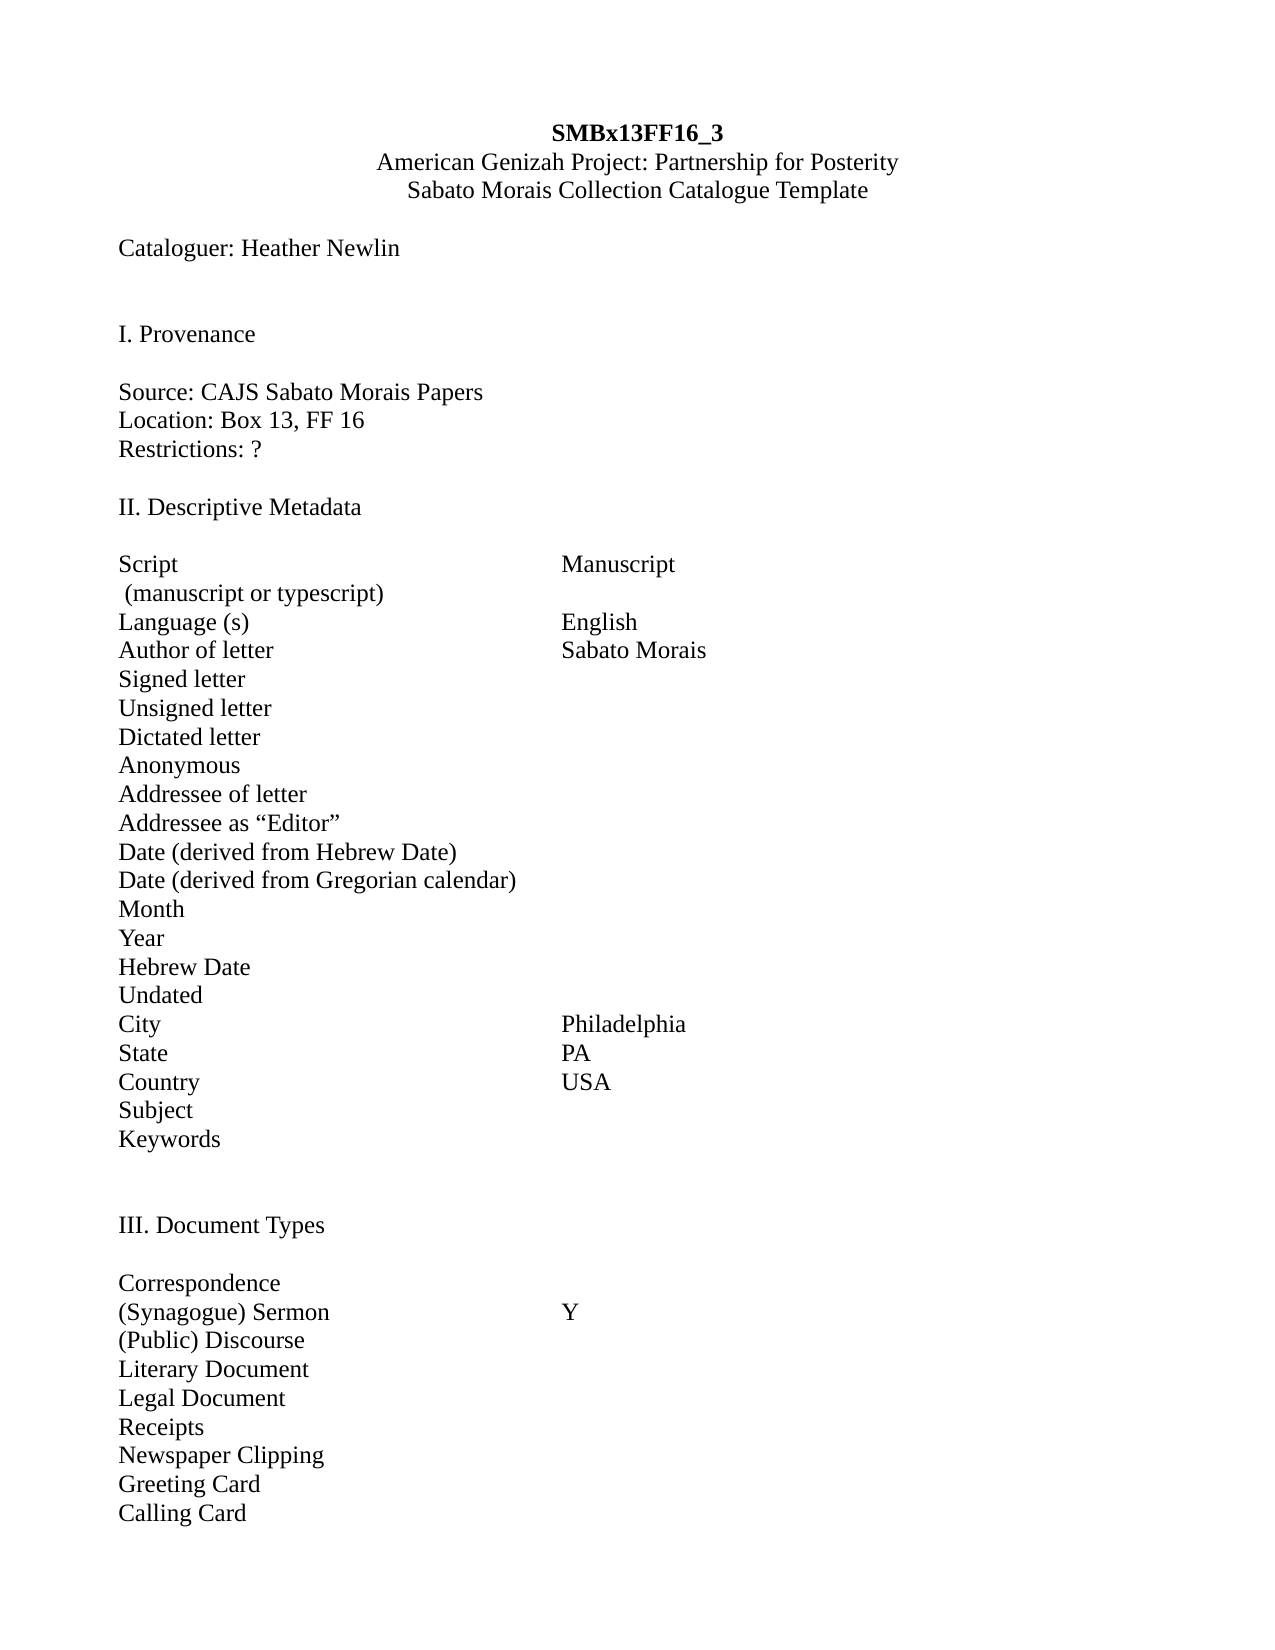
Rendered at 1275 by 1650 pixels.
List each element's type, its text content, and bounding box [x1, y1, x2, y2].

text Language (s) English [118, 607, 1157, 636]
text Literary Document [118, 1354, 1157, 1383]
text Date (derived from Gregorian calendar) [118, 866, 1157, 894]
text Year [118, 923, 1157, 952]
text (Public) Discourse [118, 1326, 1157, 1354]
text II. Descriptive Metadata [118, 492, 1157, 521]
text (manuscript or typescript) [118, 578, 1157, 607]
text Author of letter Sabato Morais [118, 636, 1157, 664]
text Undated [118, 981, 1157, 1009]
text Anonymous [118, 751, 1157, 779]
text I. Provenance [118, 319, 1157, 348]
text Calling Card [118, 1498, 1157, 1527]
text Date (derived from Hebrew Date) [118, 837, 1157, 866]
text Legal Document [118, 1383, 1157, 1412]
text State PA [118, 1038, 1157, 1067]
text SMBx13FF16_3 [118, 118, 1157, 147]
text Greeting Card [118, 1469, 1157, 1498]
text American Genizah Project: Partnership for Posterity [118, 147, 1157, 176]
text Location: Box 13, FF 16 [118, 406, 1157, 434]
text Country USA [118, 1067, 1157, 1096]
text Sabato Morais Collection Catalogue Template [118, 176, 1157, 204]
text (Synagogue) Sermon Y [118, 1297, 1157, 1326]
text Month [118, 894, 1157, 923]
text Subject [118, 1096, 1157, 1124]
text Receipts [118, 1412, 1157, 1441]
text City Philadelphia [118, 1009, 1157, 1038]
text Keywords [118, 1124, 1157, 1153]
text III. Document Types [118, 1211, 1157, 1239]
text Addressee as “Editor” [118, 808, 1157, 837]
text Source: CAJS Sabato Morais Papers [118, 377, 1157, 406]
text Unsigned letter [118, 693, 1157, 722]
text Dictated letter [118, 722, 1157, 751]
text Signed letter [118, 664, 1157, 693]
text Script Manuscript [118, 549, 1157, 578]
text Restrictions: ? [118, 434, 1157, 463]
text Cataloguer: Heather Newlin [118, 233, 1157, 262]
text Hebrew Date [118, 952, 1157, 981]
text Addressee of letter [118, 779, 1157, 808]
text Correspondence [118, 1268, 1157, 1297]
text Newspaper Clipping [118, 1441, 1157, 1469]
